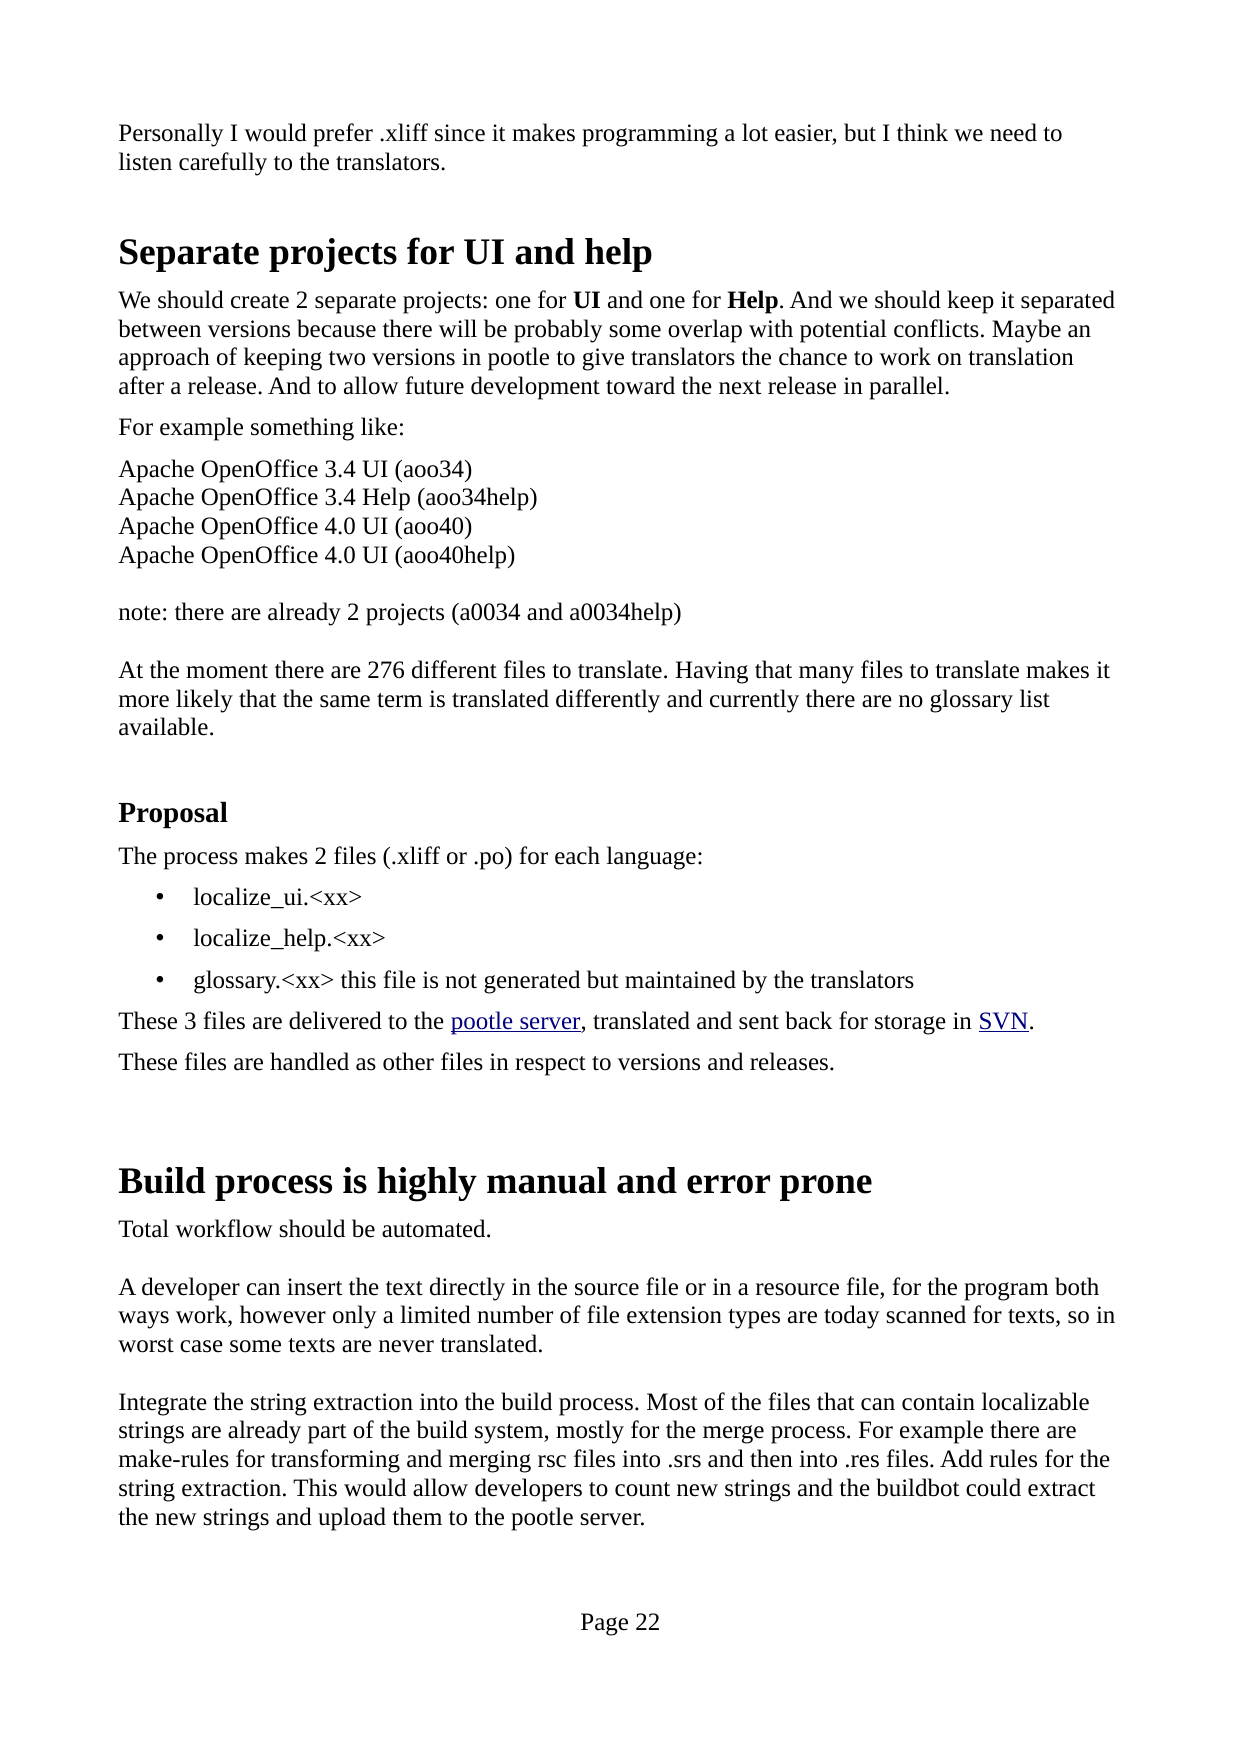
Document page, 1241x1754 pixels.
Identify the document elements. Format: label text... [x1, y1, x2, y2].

text At the moment there are 276 different files to translate. Having that many files to translate makes it more likely that the same term is translated differently and currently there are no glossary list available. [118, 655, 1122, 741]
list glossary.<xx> this file is not generated but maintained by the translators [156, 965, 1122, 993]
text note: there are already 2 projects (a0034 and a0034help) [118, 597, 1122, 626]
text Integrate the string extraction into the build process. Most of the files that can contain localizable strings are already part of the build system, mostly for the merge process. For example there are make-rules for transforming and merging rsc files into .srs and then into .res files. Add rules for the string extraction. This would allow developers to count new strings and the buildbot could extract the new strings and upload them to the pootle server. [118, 1387, 1122, 1530]
text The process makes 2 files (.xliff or .po) for each language: [118, 841, 1122, 870]
text Personally I would prefer .xliff since it makes programming a lot easier, but I think we need to listen carefully to the translators. [118, 118, 1122, 176]
text For example something like: [118, 412, 1122, 441]
text A developer can insert the text directly in the source file or in a resource file, for the program both ways work, however only a limited number of file extension types are today scanned for texts, so in worst case some texts are never translated. [118, 1272, 1122, 1358]
text Apache OpenOffice 3.4 UI (aoo34) [118, 454, 1122, 482]
text These files are handled as other files in respect to versions and releases. [118, 1047, 1122, 1076]
subtitle Separate projects for UI and help [118, 229, 1122, 272]
list localize_ui.<xx> [156, 882, 1122, 911]
text Total workflow should be automated. [118, 1214, 1122, 1243]
text Apache OpenOffice 3.4 Help (aoo34help) [118, 482, 1122, 511]
list localize_help.<xx> [156, 923, 1122, 952]
text We should create 2 separate projects: one for UI and one for Help. And we should keep it separated between versions because there will be probably some overlap with potential conflicts. Maybe an approach of keeping two versions in pootle to give translators the chance to work on translation after a release. And to allow future development toward the next release in parallel. [118, 285, 1122, 400]
text Apache OpenOffice 4.0 UI (aoo40) [118, 511, 1122, 540]
text Apache OpenOffice 4.0 UI (aoo40help) [118, 540, 1122, 569]
subtitle Build process is highly manual and error prone [118, 1158, 1122, 1202]
subtitle Proposal [118, 795, 1122, 828]
text These 3 files are delivered to the pootle server, translated and sent back for storage in SVN. [118, 1006, 1122, 1035]
